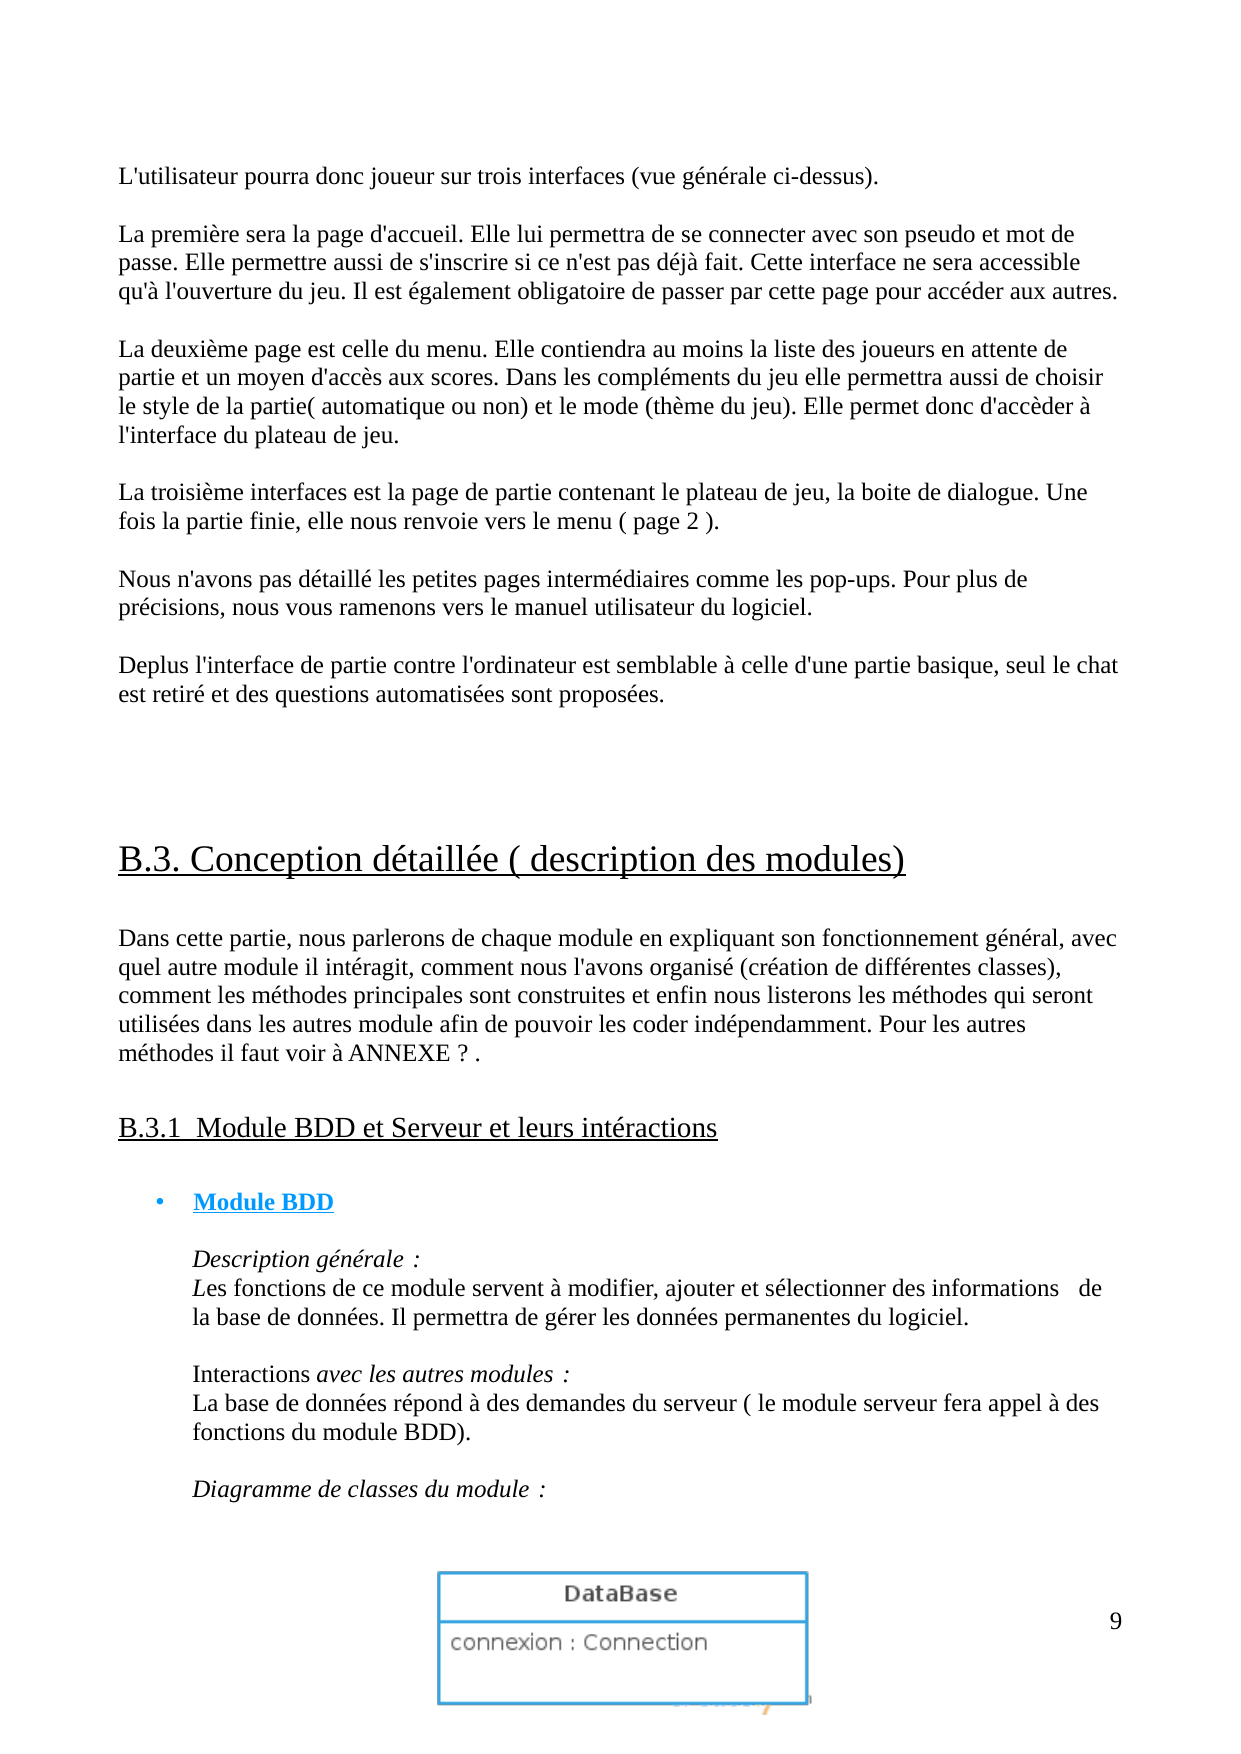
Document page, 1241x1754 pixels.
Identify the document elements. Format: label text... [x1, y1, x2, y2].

text Dans cette partie, nous parlerons de chaque module en expliquant son fonctionnement général, avec quel autre module il intéragit, comment nous l'avons organisé (création de différentes classes), comment les méthodes principales sont construites et enfin nous listerons les méthodes qui seront utilisées dans les autres module afin de pouvoir les coder indépendamment. Pour les autres méthodes il faut voir à ANNEXE ? . [118, 923, 1122, 1067]
text B.3. Conception détaillée ( description des modules) [118, 837, 1122, 880]
text Les fonctions de ce module servent à modifier, ajouter et sélectionner des informations de la base de données. Il permettra de gérer les données permanentes du logiciel. [118, 1273, 1122, 1330]
text La deuxième page est celle du menu. Elle contiendra au moins la liste des joueurs en attente de partie et un moyen d'accès aux scores. Dans les compléments du jeu elle permettra aussi de choisir le style de la partie( automatique ou non) et le mode (thème du jeu). Elle permet donc d'accèder à l'interface du plateau de jeu. [118, 334, 1122, 449]
text Diagramme de classes du module : [118, 1474, 1122, 1503]
picture [422, 1556, 821, 1721]
text La troisième interfaces est la page de partie contenant le plateau de jeu, la boite de dialogue. Une fois la partie finie, elle nous renvoie vers le menu ( page 2 ). [118, 477, 1122, 535]
text La première sera la page d'accueil. Elle lui permettra de se connecter avec son pseudo et mot de passe. Elle permettre aussi de s'inscrire si ce n'est pas déjà fait. Cette interface ne sera accessible qu'à l'ouverture du jeu. Il est également obligatoire de passer par cette page pour accéder aux autres. [118, 219, 1122, 305]
text Description générale : [118, 1244, 1122, 1273]
text Interactions avec les autres modules : [118, 1359, 1122, 1388]
text L'utilisateur pourra donc joueur sur trois interfaces (vue générale ci-dessus). [118, 161, 1122, 190]
text Nous n'avons pas détaillé les petites pages intermédiaires comme les pop-ups. Pour plus de précisions, nous vous ramenons vers le manuel utilisateur du logiciel. [118, 564, 1122, 621]
text Deplus l'interface de partie contre l'ordinateur est semblable à celle d'une partie basique, seul le chat est retiré et des questions automatisées sont proposées. [118, 650, 1122, 707]
text B.3.1 Module BDD et Serveur et leurs intéractions [118, 1110, 1122, 1143]
text La base de données répond à des demandes du serveur ( le module serveur fera appel à des fonctions du module BDD). [118, 1388, 1122, 1445]
list Module BDD [156, 1187, 1122, 1215]
